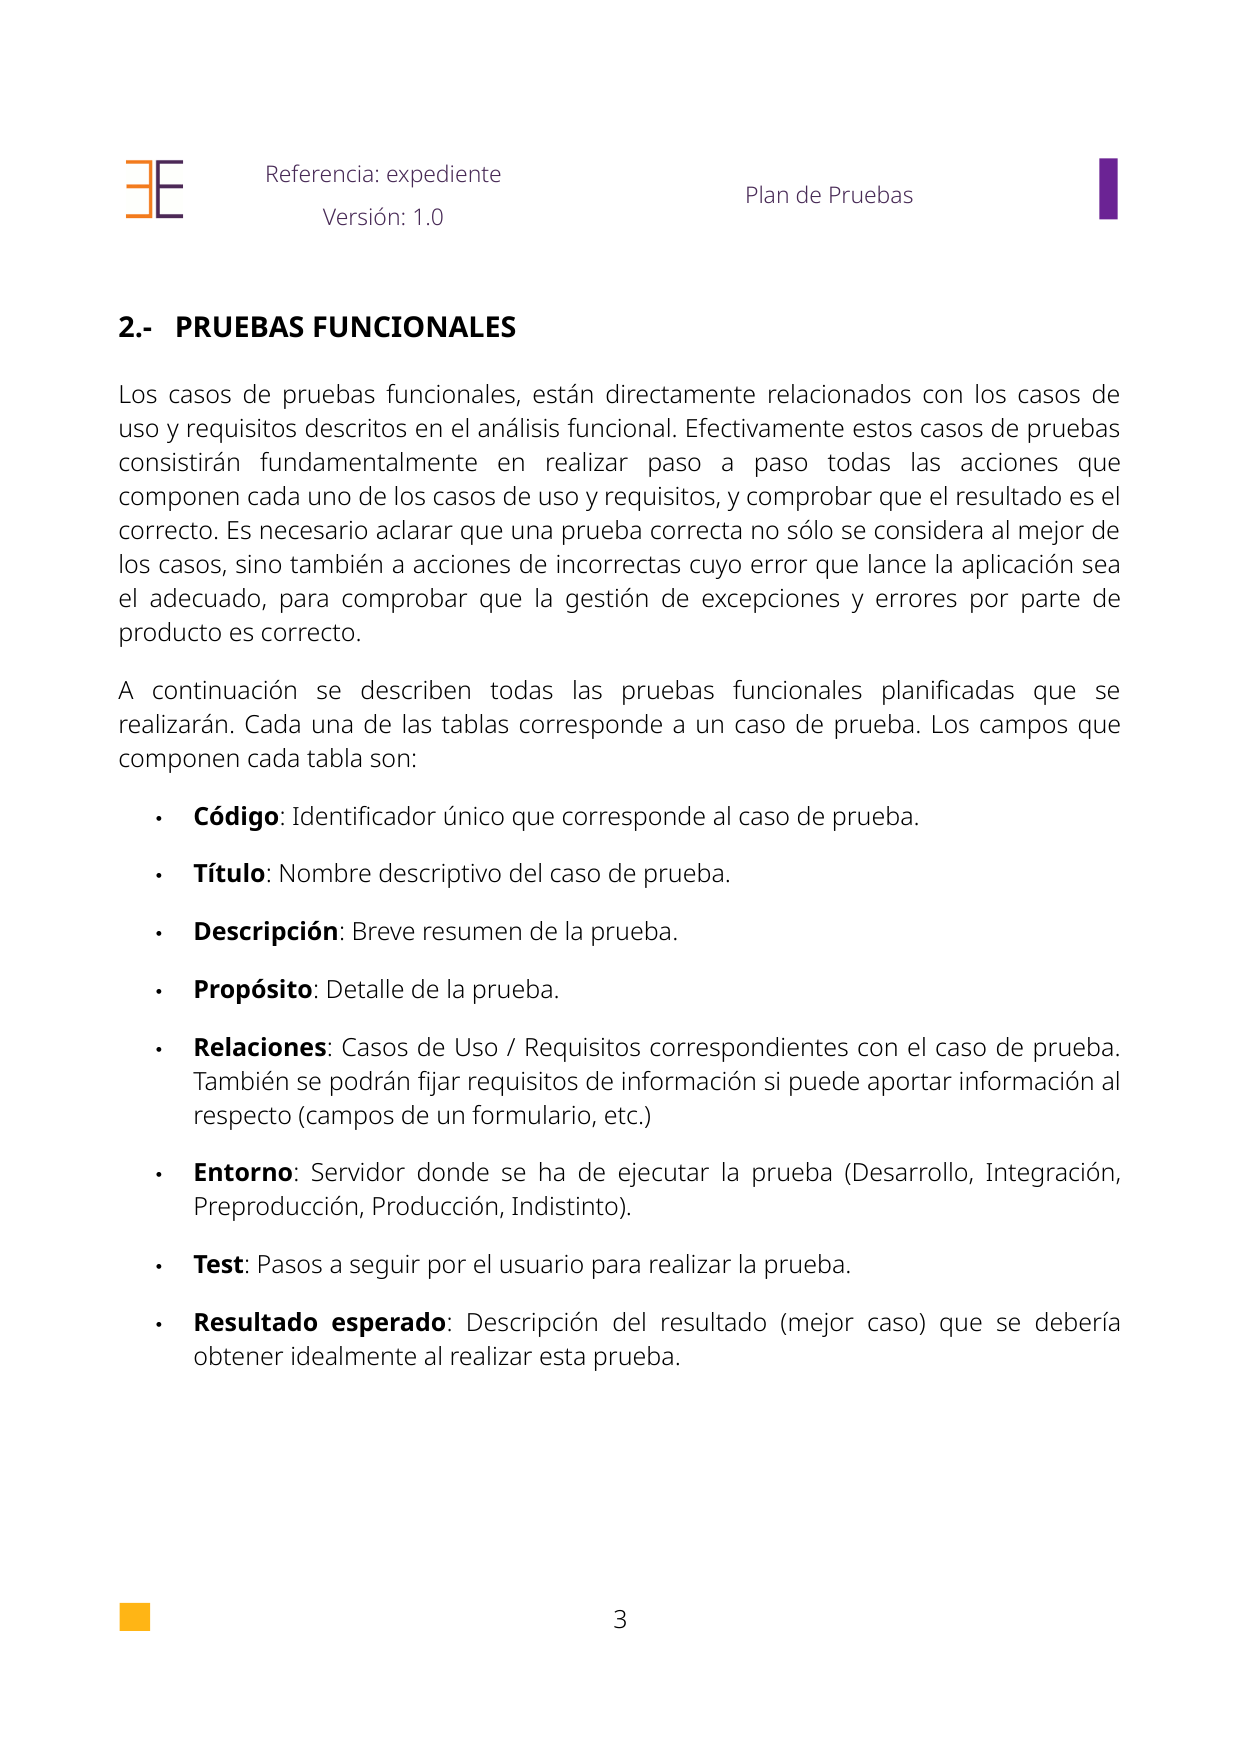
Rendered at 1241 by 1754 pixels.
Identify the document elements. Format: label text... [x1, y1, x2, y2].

list Test: Pasos a seguir por el usuario para realizar la prueba. [156, 1247, 1122, 1281]
picture [125, 159, 184, 219]
subtitle Pruebas Funcionales [118, 307, 1122, 346]
list Descripción: Breve resumen de la prueba. [156, 914, 1122, 948]
text Los casos de pruebas funcionales, están directamente relacionados con los casos de uso y requisitos descritos en el análisis funcional. Efectivamente estos casos de pruebas consistirán fundamentalmente en realizar paso a paso todas las acciones que componen cada uno de los casos de uso y requisitos, y comprobar que el resultado es el correcto. Es necesario aclarar que una prueba correcta no sólo se considera al mejor de los casos, sino también a acciones de incorrectas cuyo error que lance la aplicación sea el adecuado, para comprobar que la gestión de excepciones y errores por parte de producto es correcto. [118, 376, 1122, 649]
list Código: Identificador único que corresponde al caso de prueba. [156, 798, 1122, 832]
list Relaciones: Casos de Uso / Requisitos correspondientes con el caso de prueba. También se podrán fijar requisitos de información si puede aportar información al respecto (campos de un formulario, etc.) [156, 1029, 1122, 1131]
text A continuación se describen todas las pruebas funcionales planificadas que se realizarán. Cada una de las tablas corresponde a un caso de prueba. Los campos que componen cada tabla son: [118, 672, 1122, 775]
list Propósito: Detalle de la prueba. [156, 971, 1122, 1006]
list Entorno: Servidor donde se ha de ejecutar la prueba (Desarrollo, Integración, Preproducción, Producción, Indistinto). [156, 1155, 1122, 1223]
list Título: Nombre descriptivo del caso de prueba. [156, 856, 1122, 890]
list Resultado esperado: Descripción del resultado (mejor caso) que se debería obtener idealmente al realizar esta prueba. [156, 1304, 1122, 1373]
